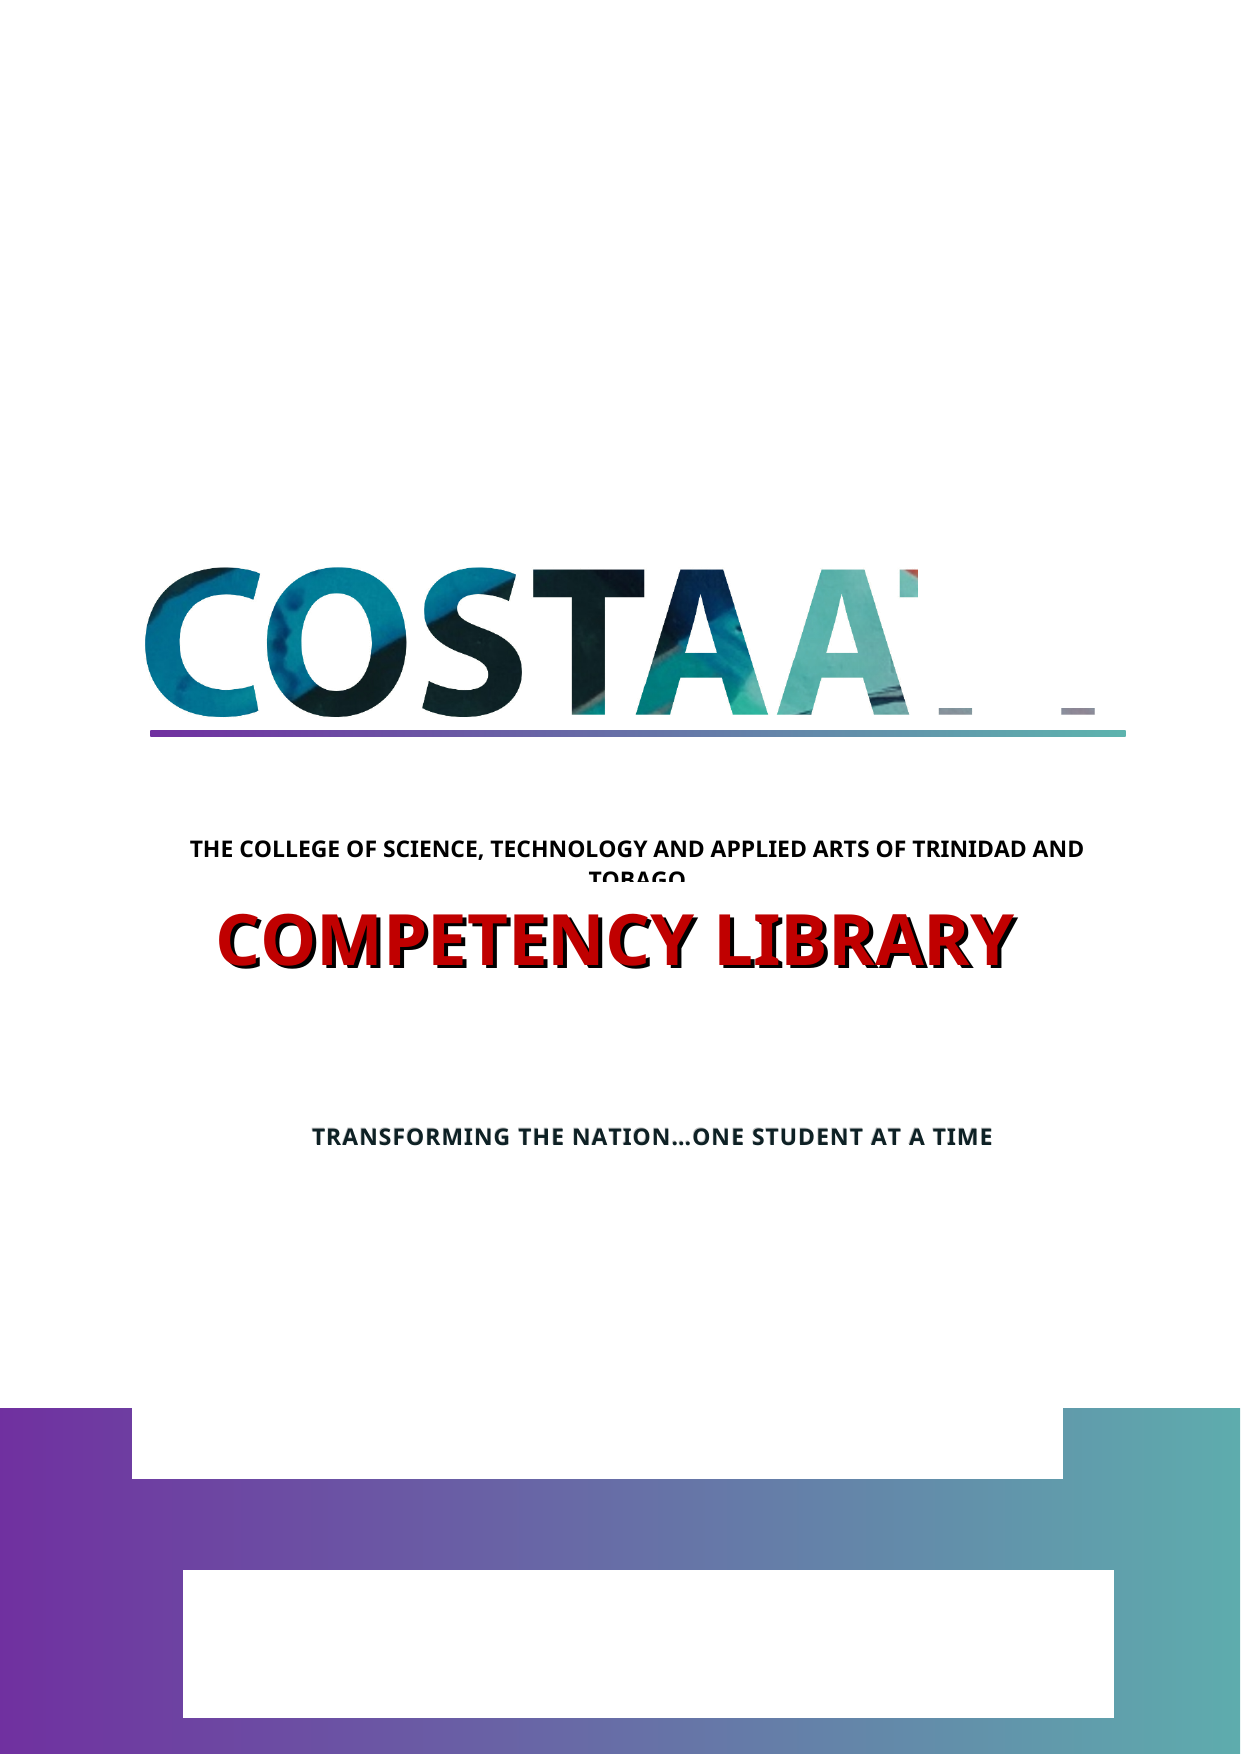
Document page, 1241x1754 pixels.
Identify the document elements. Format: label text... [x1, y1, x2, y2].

text THE COLLEGE OF SCIENCE, TECHNOLOGY AND APPLIED ARTS OF TRINIDAD AND TOBAGO [149, 833, 1124, 896]
text TRANSFORMING THE NATION…ONE STUDENT AT A TIME [165, 1121, 1140, 1152]
text Table of Contents [198, 1578, 1099, 1711]
text Table of Contents [147, 1338, 1048, 1471]
text COMPETENCY LIBRARY [215, 889, 1027, 986]
